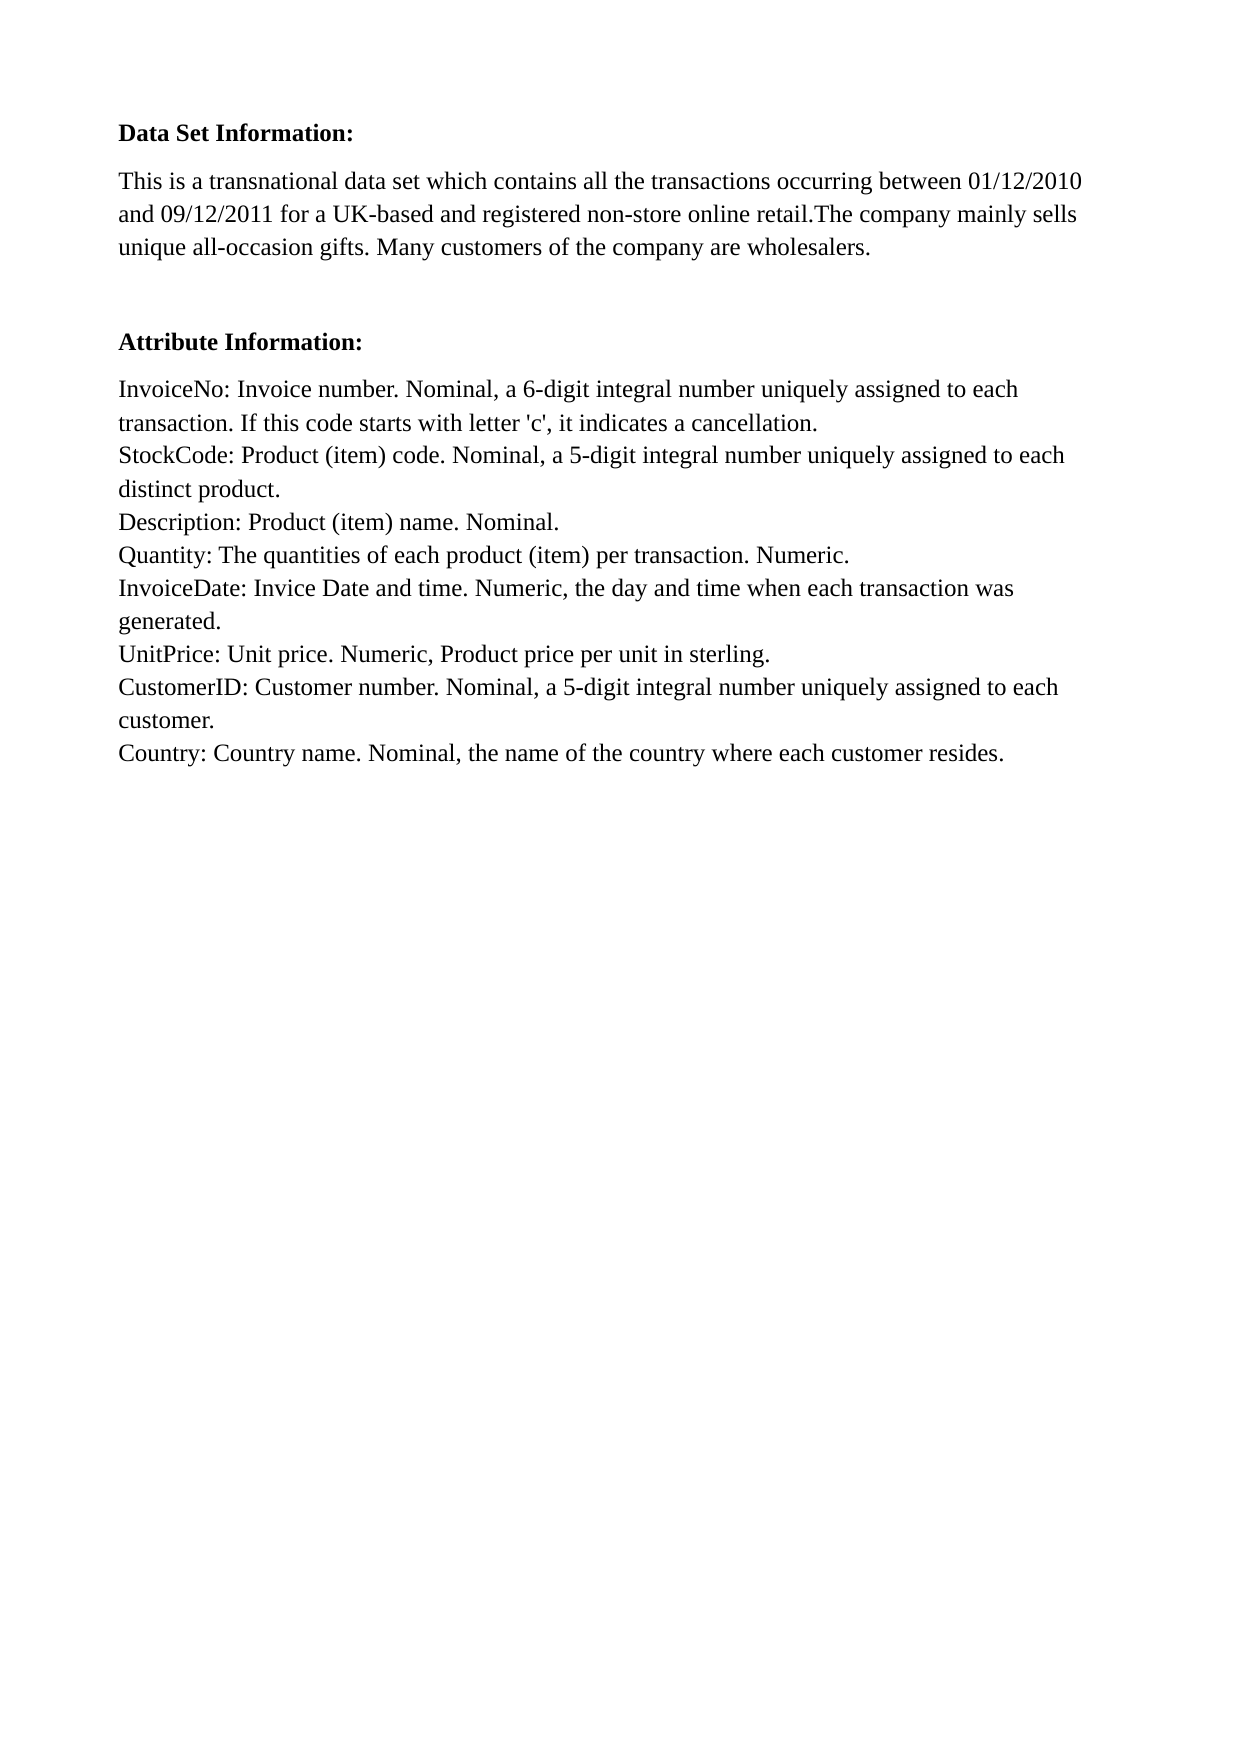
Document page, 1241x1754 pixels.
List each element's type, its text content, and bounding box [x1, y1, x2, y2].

text Data Set Information: [118, 118, 1122, 147]
text This is a transnational data set which contains all the transactions occurring between 01/12/2010 and 09/12/2011 for a UK-based and registered non-store online retail.The company mainly sells unique all-occasion gifts. Many customers of the company are wholesalers. [118, 166, 1122, 261]
text InvoiceNo: Invoice number. Nominal, a 6-digit integral number uniquely assigned to each transaction. If this code starts with letter 'c', it indicates a cancellation. StockCode: Product (item) code. Nominal, a 5-digit integral number uniquely assigned to each distinct product. Description: Product (item) name. Nominal. Quantity: The quantities of each product (item) per transaction. Numeric. InvoiceDate: Invice Date and time. Numeric, the day and time when each transaction was generated. UnitPrice: Unit price. Numeric, Product price per unit in sterling. CustomerID: Customer number. Nominal, a 5-digit integral number uniquely assigned to each customer. Country: Country name. Nominal, the name of the country where each customer resides. [118, 374, 1122, 767]
text Attribute Information: [118, 327, 1122, 356]
